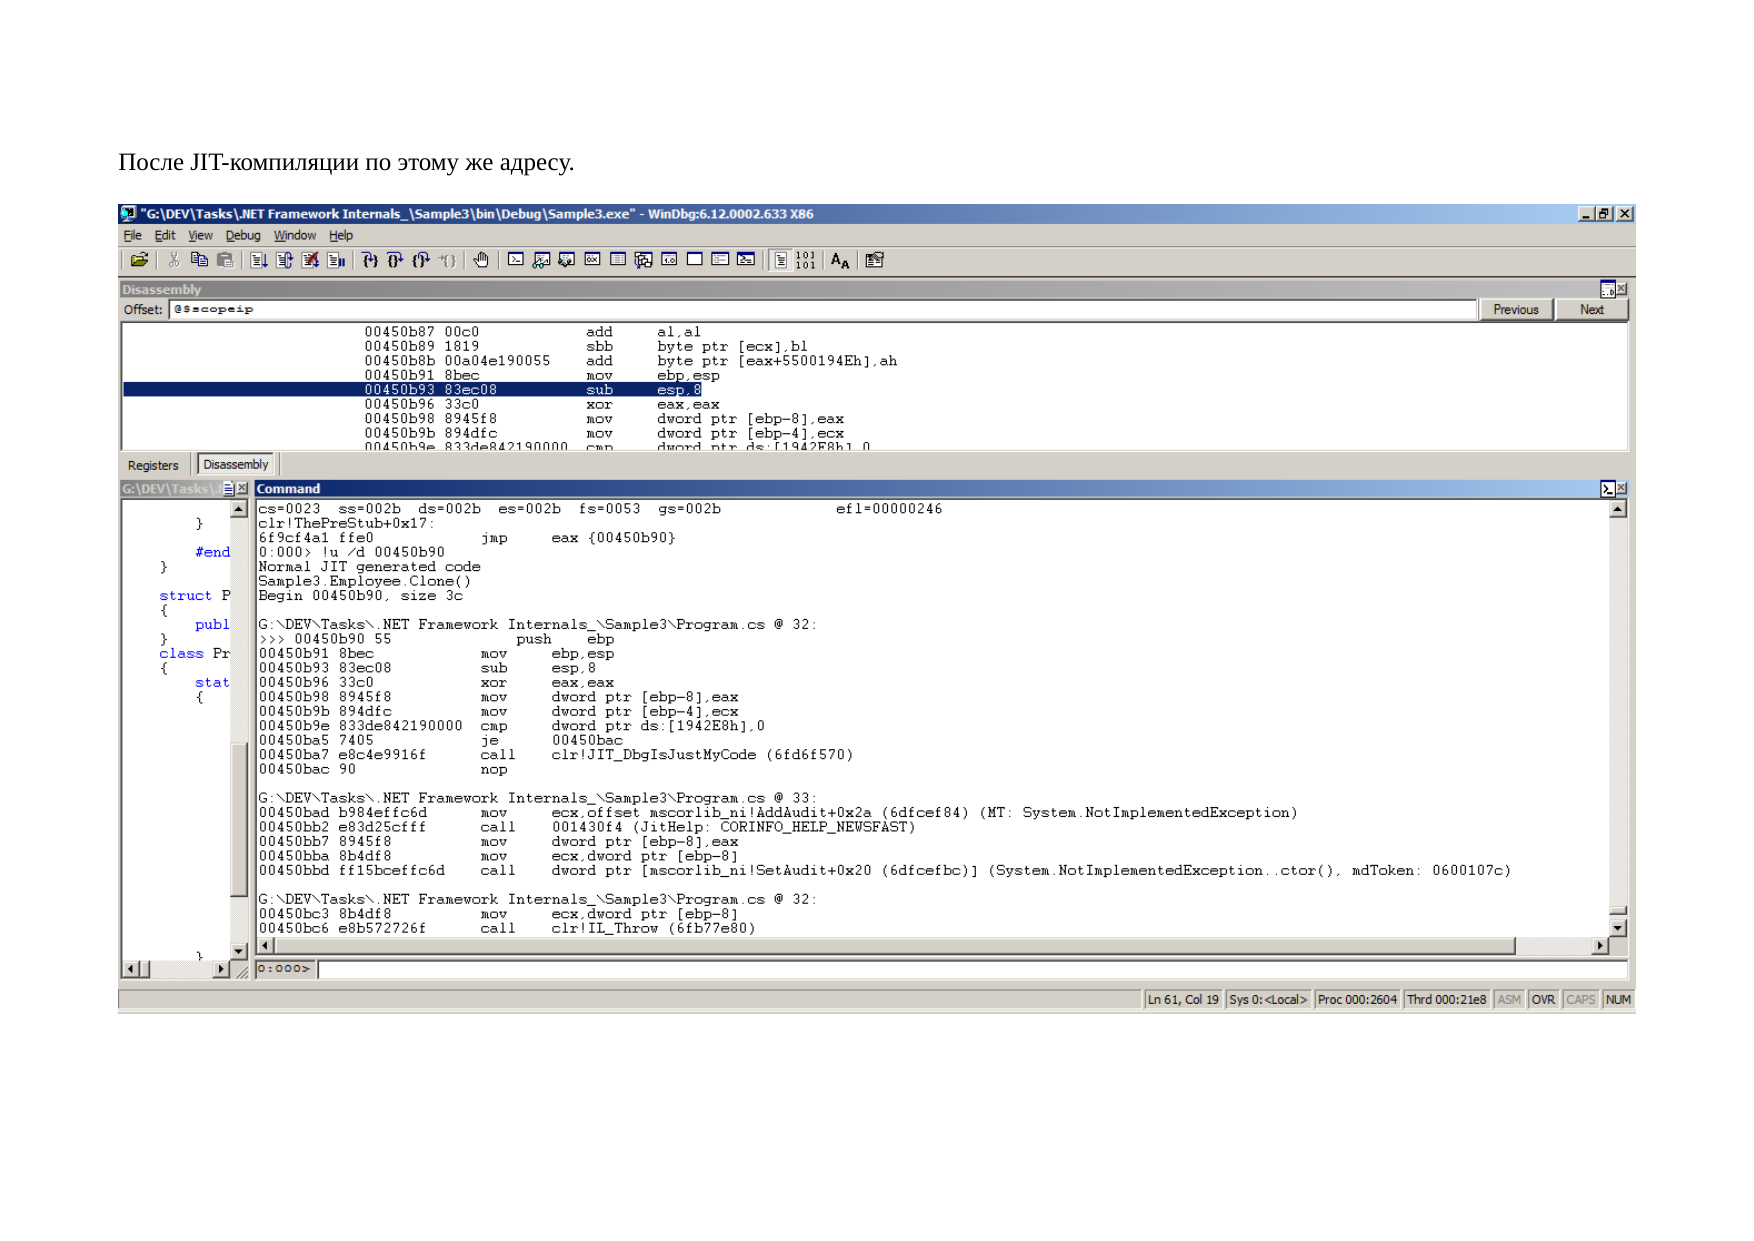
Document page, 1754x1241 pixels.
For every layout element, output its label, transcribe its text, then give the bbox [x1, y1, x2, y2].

text После JIT-компиляции по этому же адресу. [118, 147, 1636, 176]
picture [118, 204, 1636, 1014]
